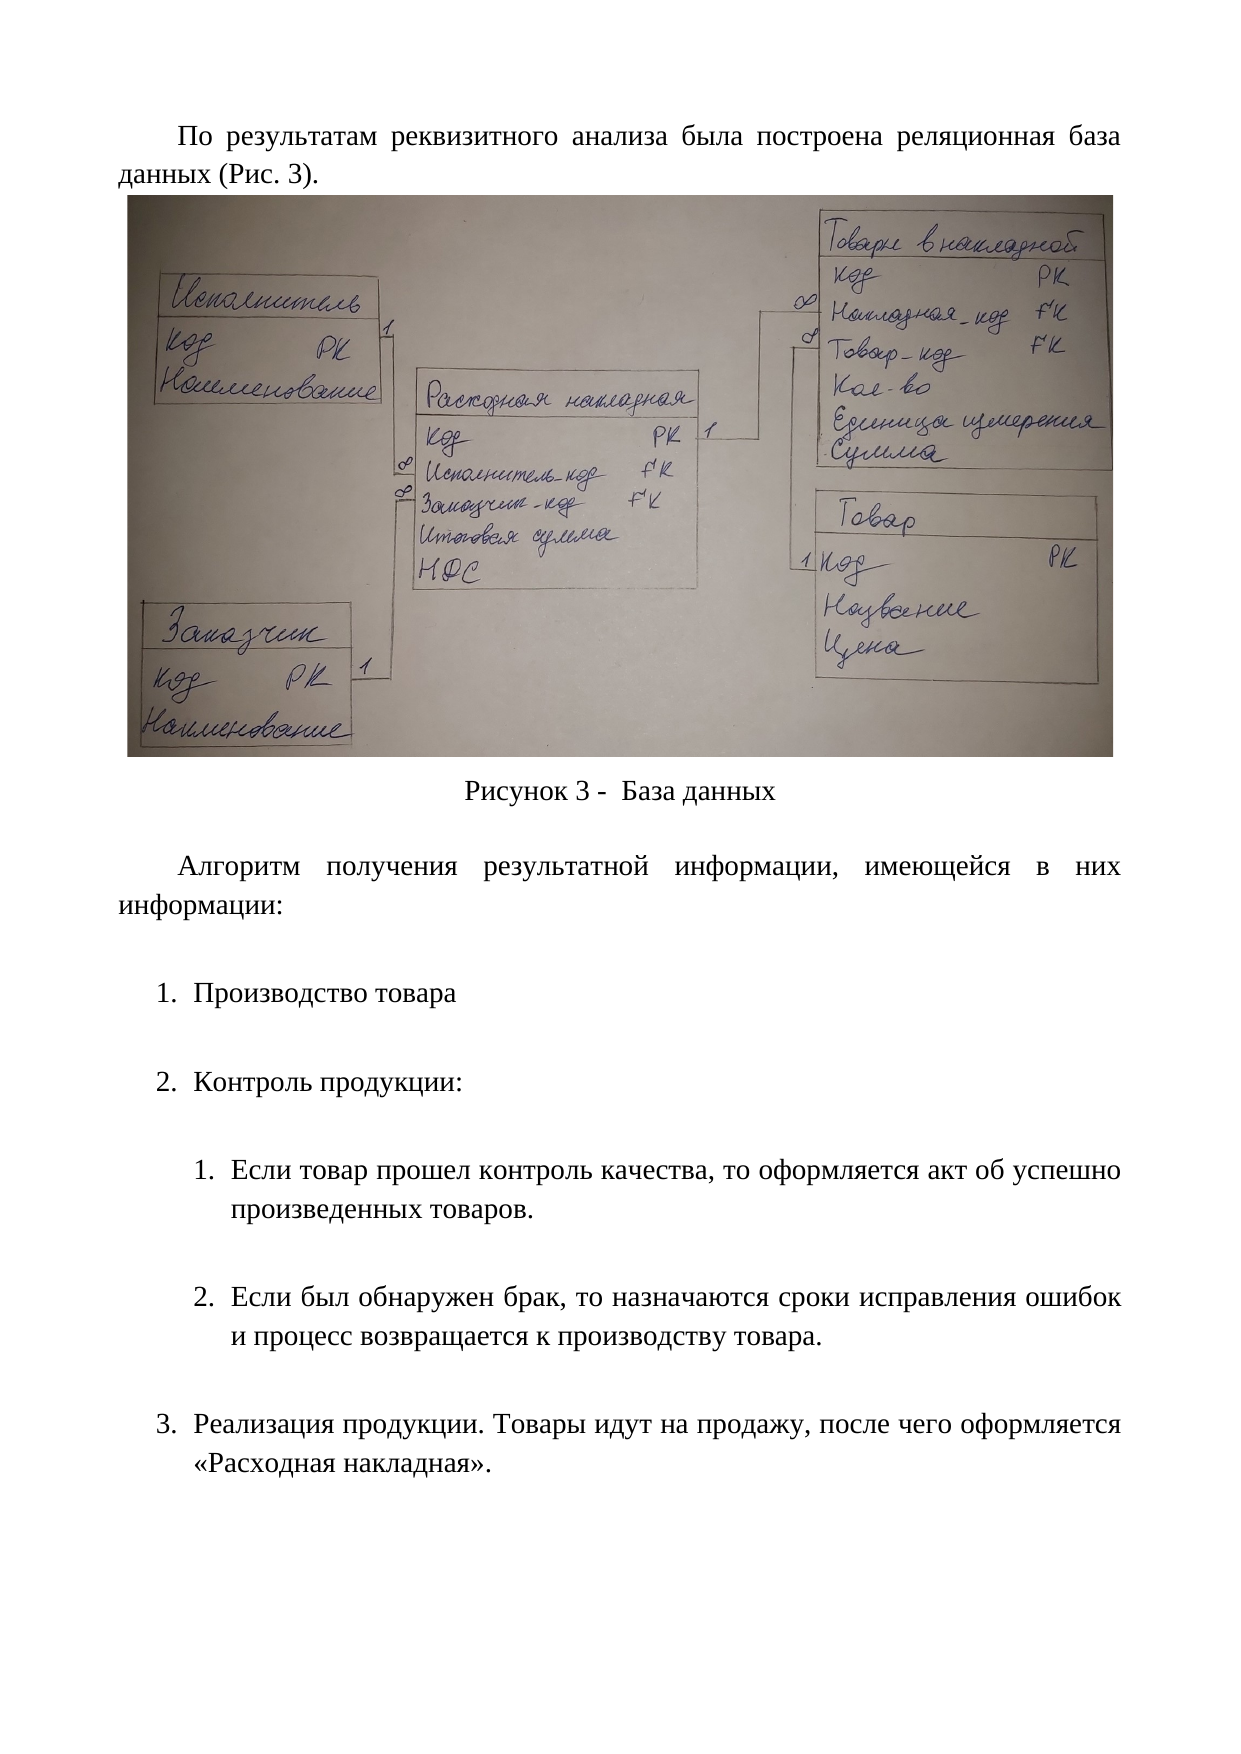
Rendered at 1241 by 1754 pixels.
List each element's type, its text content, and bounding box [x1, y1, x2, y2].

list Если был обнаружен брак, то назначаются сроки исправления ошибок и процесс возвращается к производству товара. [193, 1279, 1122, 1352]
text По результатам реквизитного анализа была построена реляционная база данных (Рис. 3). [118, 118, 1122, 190]
list Контроль продукции: [156, 1064, 1122, 1097]
list Реализация продукции. Товары идут на продажу, после чего оформляется «Расходная накладная». [156, 1407, 1122, 1479]
text Алгоритм получения результатной информации, имеющейся в них информации: [118, 848, 1122, 920]
list Если товар прошел контроль качества, то оформляется акт об успешно произведенных товаров. [193, 1152, 1122, 1224]
text Рисунок 3 - База данных [118, 773, 1122, 807]
list Производство товара [156, 975, 1122, 1009]
picture [127, 195, 1114, 757]
